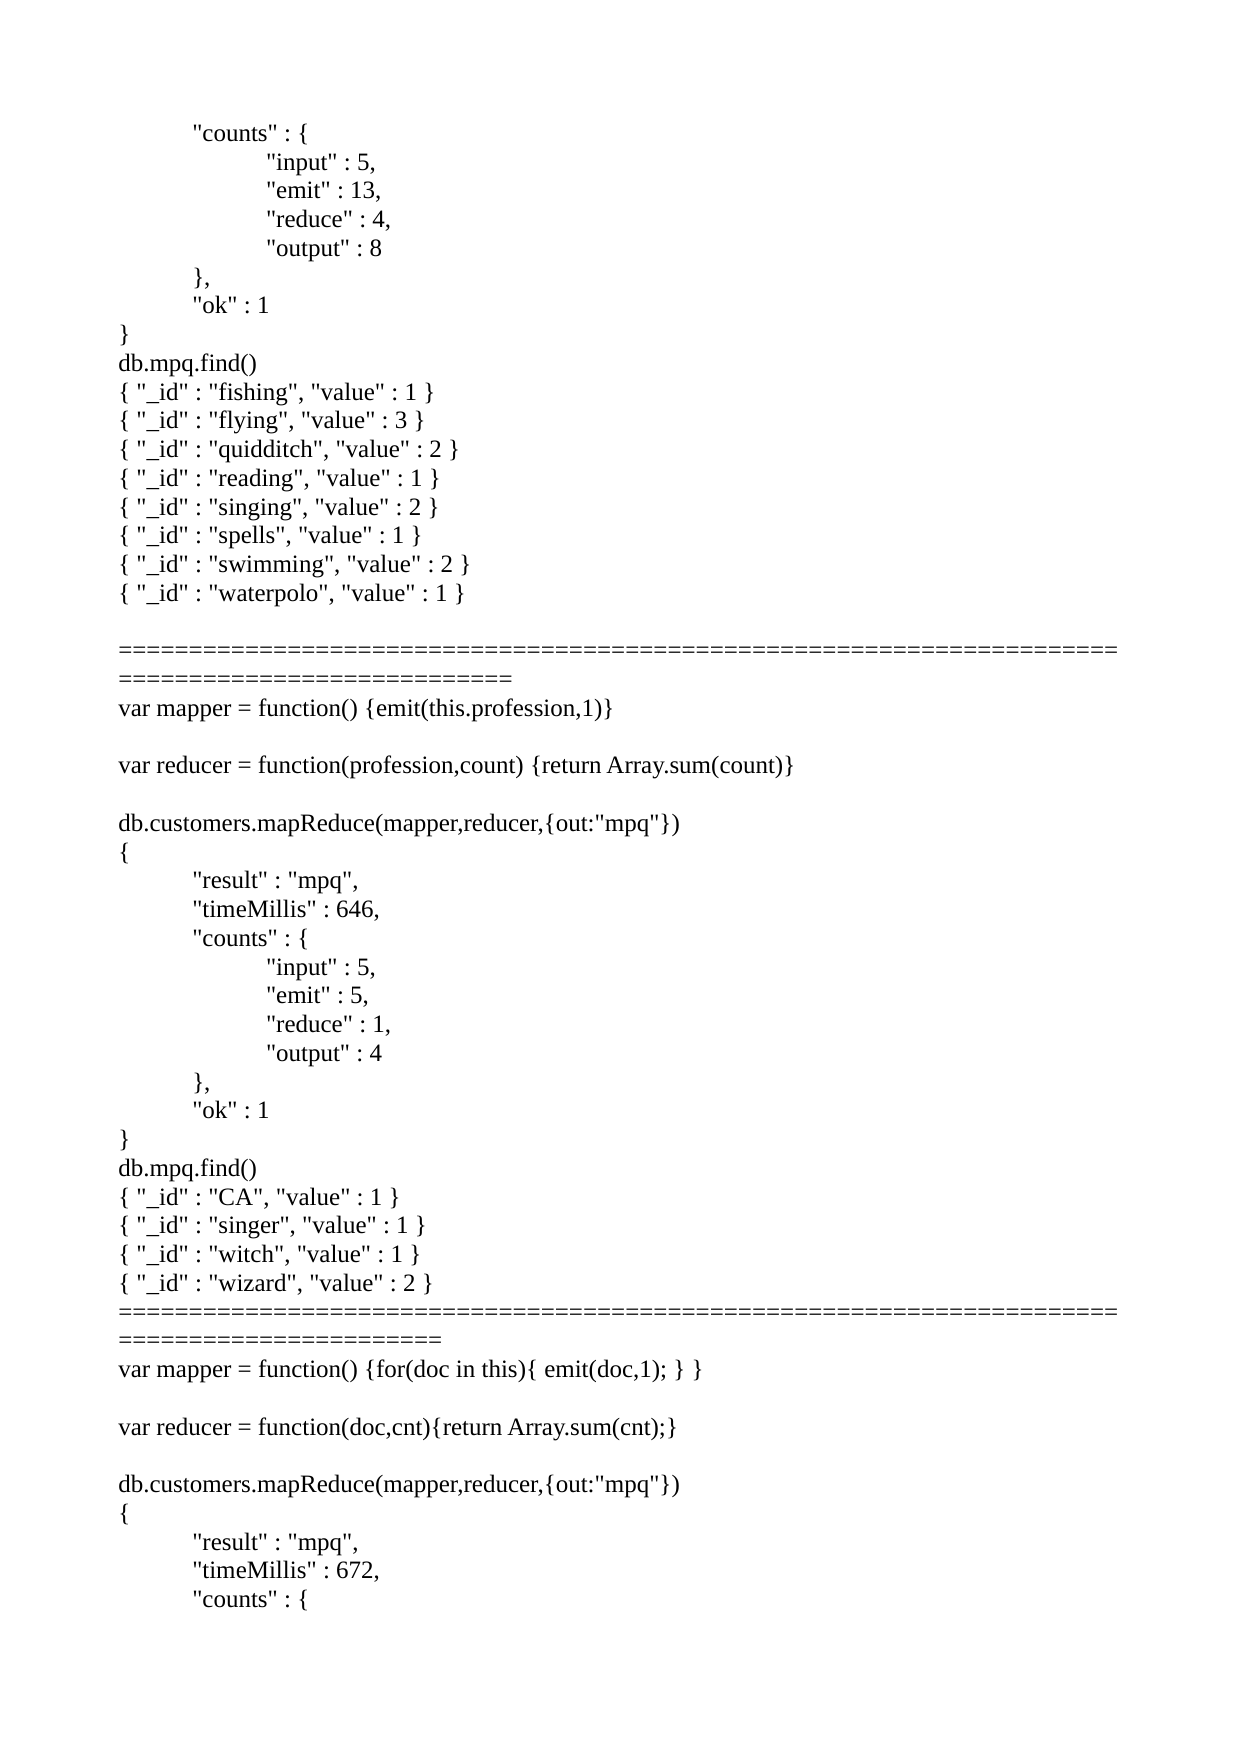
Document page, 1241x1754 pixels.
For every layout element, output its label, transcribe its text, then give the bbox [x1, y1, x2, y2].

text "ok" : 1 [118, 1096, 1122, 1124]
text db.mpq.find() [118, 1153, 1122, 1182]
text var reducer = function(profession,count) {return Array.sum(count)} [118, 751, 1122, 779]
text "result" : "mpq", [118, 866, 1122, 894]
text { "_id" : "singing", "value" : 2 } [118, 492, 1122, 521]
text var mapper = function() {for(doc in this){ emit(doc,1); } } [118, 1354, 1122, 1383]
text "emit" : 5, [118, 981, 1122, 1009]
text { [118, 1498, 1122, 1527]
text } [118, 319, 1122, 348]
text { [118, 837, 1122, 866]
text "counts" : { [118, 118, 1122, 147]
text db.customers.mapReduce(mapper,reducer,{out:"mpq"}) [118, 808, 1122, 837]
text { "_id" : "spells", "value" : 1 } [118, 521, 1122, 549]
text { "_id" : "CA", "value" : 1 } [118, 1182, 1122, 1211]
text var mapper = function() {emit(this.profession,1)} [118, 693, 1122, 722]
text { "_id" : "wizard", "value" : 2 } [118, 1268, 1122, 1297]
text "output" : 8 [118, 233, 1122, 262]
text db.mpq.find() [118, 348, 1122, 377]
text { "_id" : "swimming", "value" : 2 } [118, 549, 1122, 578]
text "ok" : 1 [118, 291, 1122, 319]
text "input" : 5, [118, 147, 1122, 176]
text "input" : 5, [118, 952, 1122, 981]
text { "_id" : "witch", "value" : 1 } [118, 1239, 1122, 1268]
text "counts" : { [118, 923, 1122, 952]
text "reduce" : 1, [118, 1009, 1122, 1038]
text { "_id" : "singer", "value" : 1 } [118, 1211, 1122, 1239]
text }, [118, 262, 1122, 291]
text ============================================================================================== [118, 1297, 1122, 1354]
text { "_id" : "quidditch", "value" : 2 } [118, 434, 1122, 463]
text db.customers.mapReduce(mapper,reducer,{out:"mpq"}) [118, 1469, 1122, 1498]
text "timeMillis" : 672, [118, 1556, 1122, 1584]
text "counts" : { [118, 1584, 1122, 1613]
text "timeMillis" : 646, [118, 894, 1122, 923]
text }, [118, 1067, 1122, 1096]
text } [118, 1124, 1122, 1153]
text "result" : "mpq", [118, 1527, 1122, 1556]
text "output" : 4 [118, 1038, 1122, 1067]
text { "_id" : "waterpolo", "value" : 1 } [118, 578, 1122, 607]
text "emit" : 13, [118, 176, 1122, 204]
text "reduce" : 4, [118, 204, 1122, 233]
text =================================================================================================== [118, 636, 1122, 693]
text { "_id" : "reading", "value" : 1 } [118, 463, 1122, 492]
text var reducer = function(doc,cnt){return Array.sum(cnt);} [118, 1412, 1122, 1441]
text { "_id" : "flying", "value" : 3 } [118, 406, 1122, 434]
text { "_id" : "fishing", "value" : 1 } [118, 377, 1122, 406]
